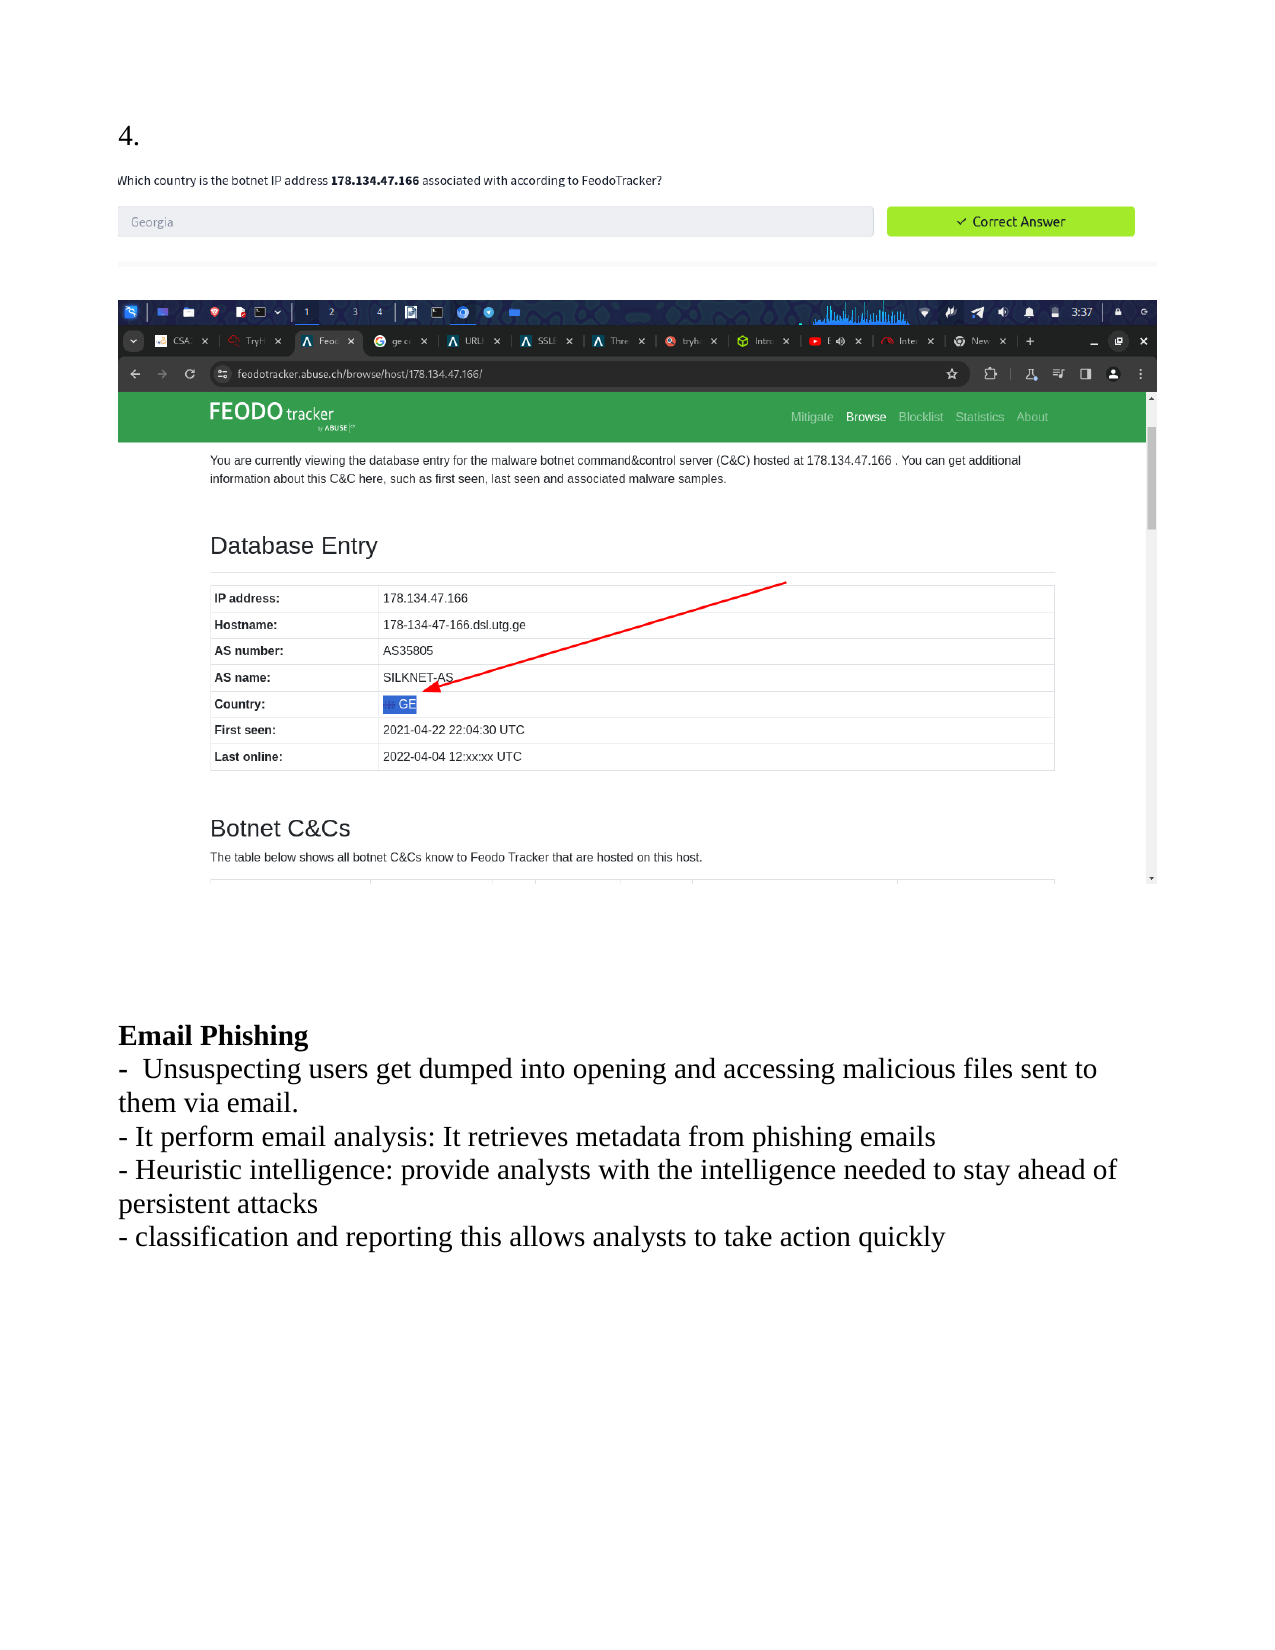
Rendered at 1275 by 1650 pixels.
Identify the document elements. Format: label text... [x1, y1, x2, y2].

text Email Phishing [118, 1018, 1157, 1052]
picture [118, 300, 1157, 884]
text 4. [118, 118, 1157, 151]
text - Unsuspecting users get dumped into opening and accessing malicious files sent to them via email. [118, 1052, 1157, 1119]
text - Heuristic intelligence: provide analysts with the intelligence needed to stay ahead of persistent attacks [118, 1152, 1157, 1219]
picture [118, 151, 1157, 267]
text - It perform email analysis: It retrieves metadata from phishing emails [118, 1119, 1157, 1152]
text - classification and reporting this allows analysts to take action quickly [118, 1219, 1157, 1253]
